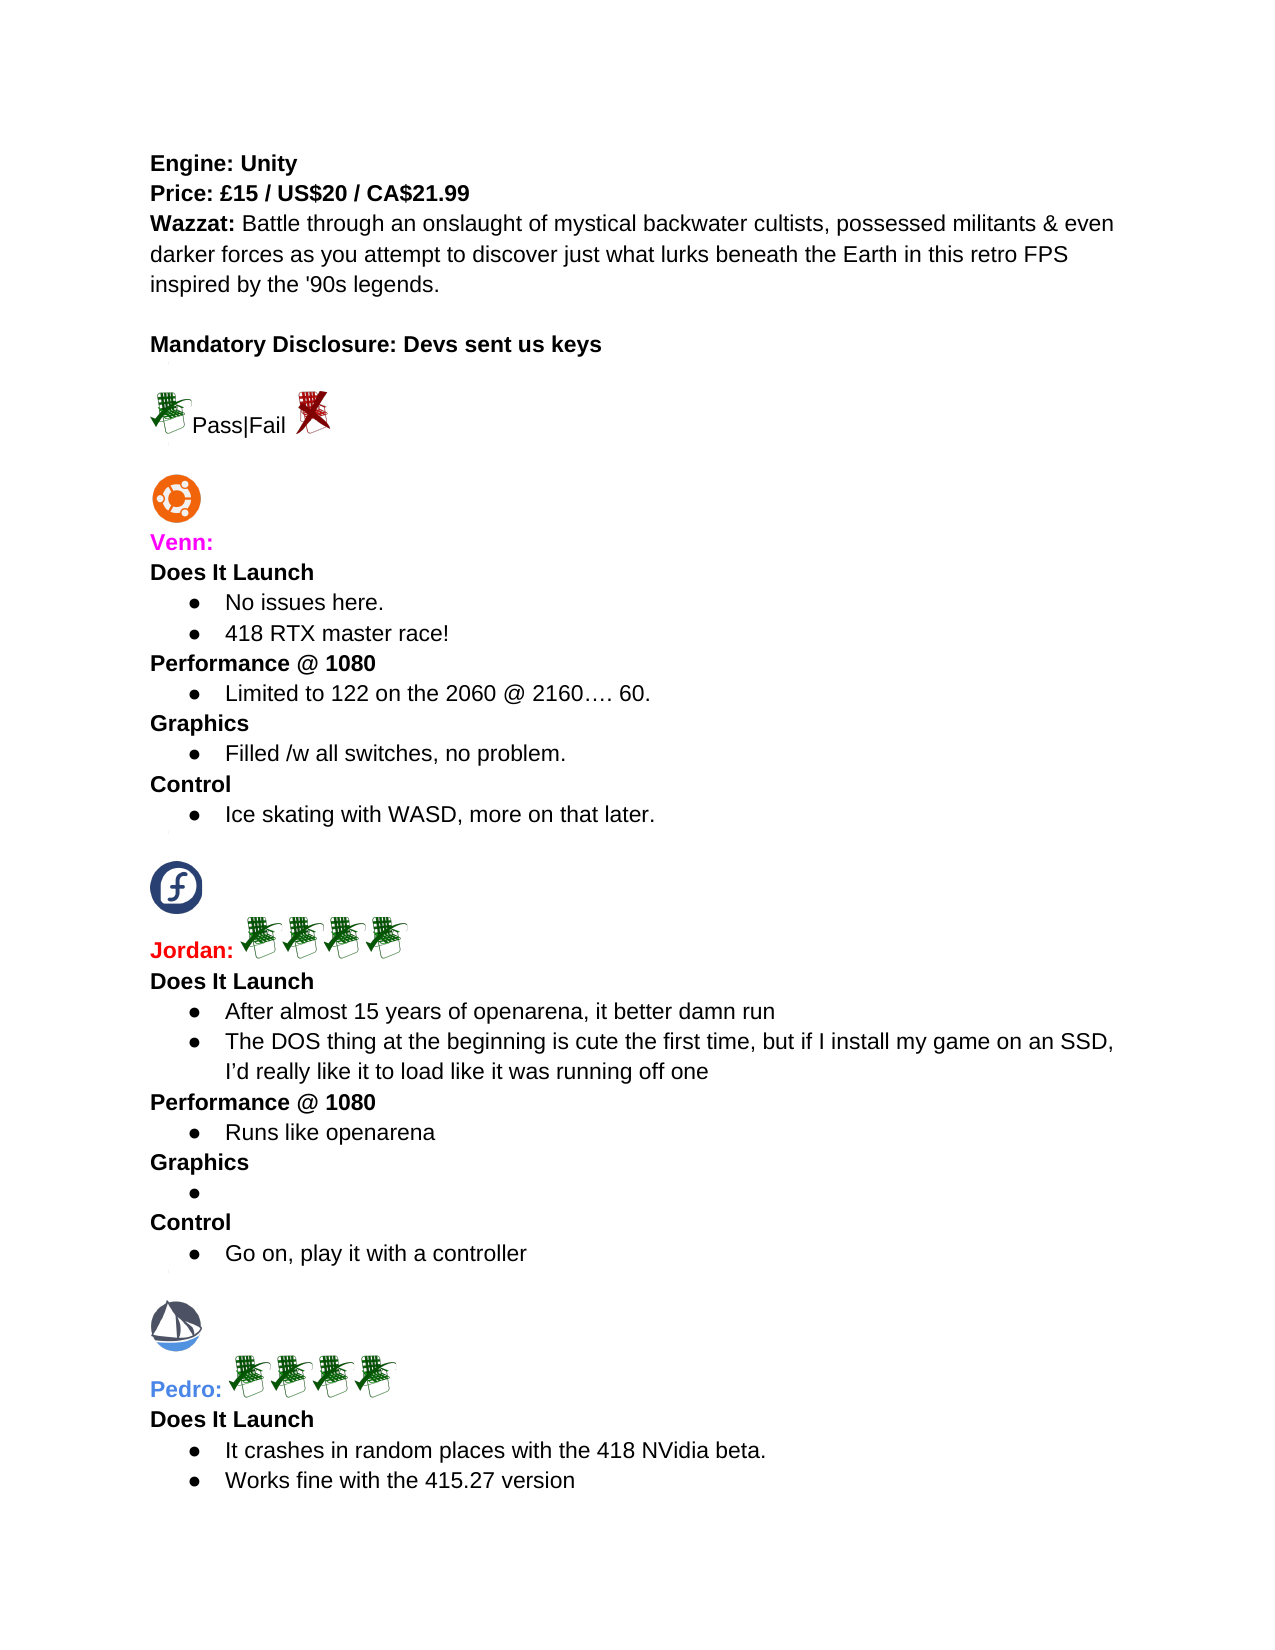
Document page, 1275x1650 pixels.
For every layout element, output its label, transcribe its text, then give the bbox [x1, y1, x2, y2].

picture [228, 1355, 397, 1398]
text Does It Launch [150, 559, 1125, 585]
list Runs like openarena [187, 1119, 1125, 1145]
list Go on, play it with a controller [187, 1239, 1125, 1266]
list Ice skating with WASD, more on that later. [187, 801, 1125, 827]
text Control [150, 1209, 1125, 1236]
list It crashes in random places with the 418 NVidia beta. [187, 1437, 1125, 1463]
picture [150, 472, 203, 525]
text Graphics [150, 1149, 1125, 1175]
text Performance @ 1080 [150, 1088, 1125, 1115]
text Graphics [150, 710, 1125, 736]
list Limited to 122 on the 2060 @ 2160…. 60. [187, 680, 1125, 706]
picture [292, 391, 335, 434]
picture [240, 917, 408, 959]
picture [150, 861, 203, 914]
text Control [150, 771, 1125, 797]
picture [150, 392, 192, 434]
list The DOS thing at the beginning is cute the first time, but if I install my game on an SSD, I’d really like it to load like it was running off one [187, 1028, 1125, 1084]
text Does It Launch [150, 1406, 1125, 1433]
text Wazzat: Battle through an onslaught of mystical backwater cultists, possessed militants & even darker forces as you attempt to discover just what lurks beneath the Earth in this retro FPS inspired by the '90s legends. [150, 210, 1125, 297]
list 418 RTX master race! [187, 619, 1125, 646]
picture [150, 1300, 203, 1352]
text Price: £15 / US$20 / CA$21.99 [150, 180, 1125, 207]
text Pedro: [150, 1300, 1125, 1402]
list Filled /w all switches, no problem. [187, 740, 1125, 767]
text Does It Launch [150, 968, 1125, 994]
list No issues here. [187, 589, 1125, 616]
text Jordan: [150, 861, 1125, 964]
text Venn: [150, 473, 1125, 555]
list After almost 15 years of openarena, it better damn run [187, 998, 1125, 1024]
text Performance @ 1080 [150, 650, 1125, 676]
text Pass|Fail [150, 392, 1125, 439]
text Engine: Unity [150, 150, 1125, 176]
text Mandatory Disclosure: Devs sent us keys [150, 331, 1125, 358]
list Works fine with the 415.27 version [187, 1467, 1125, 1493]
